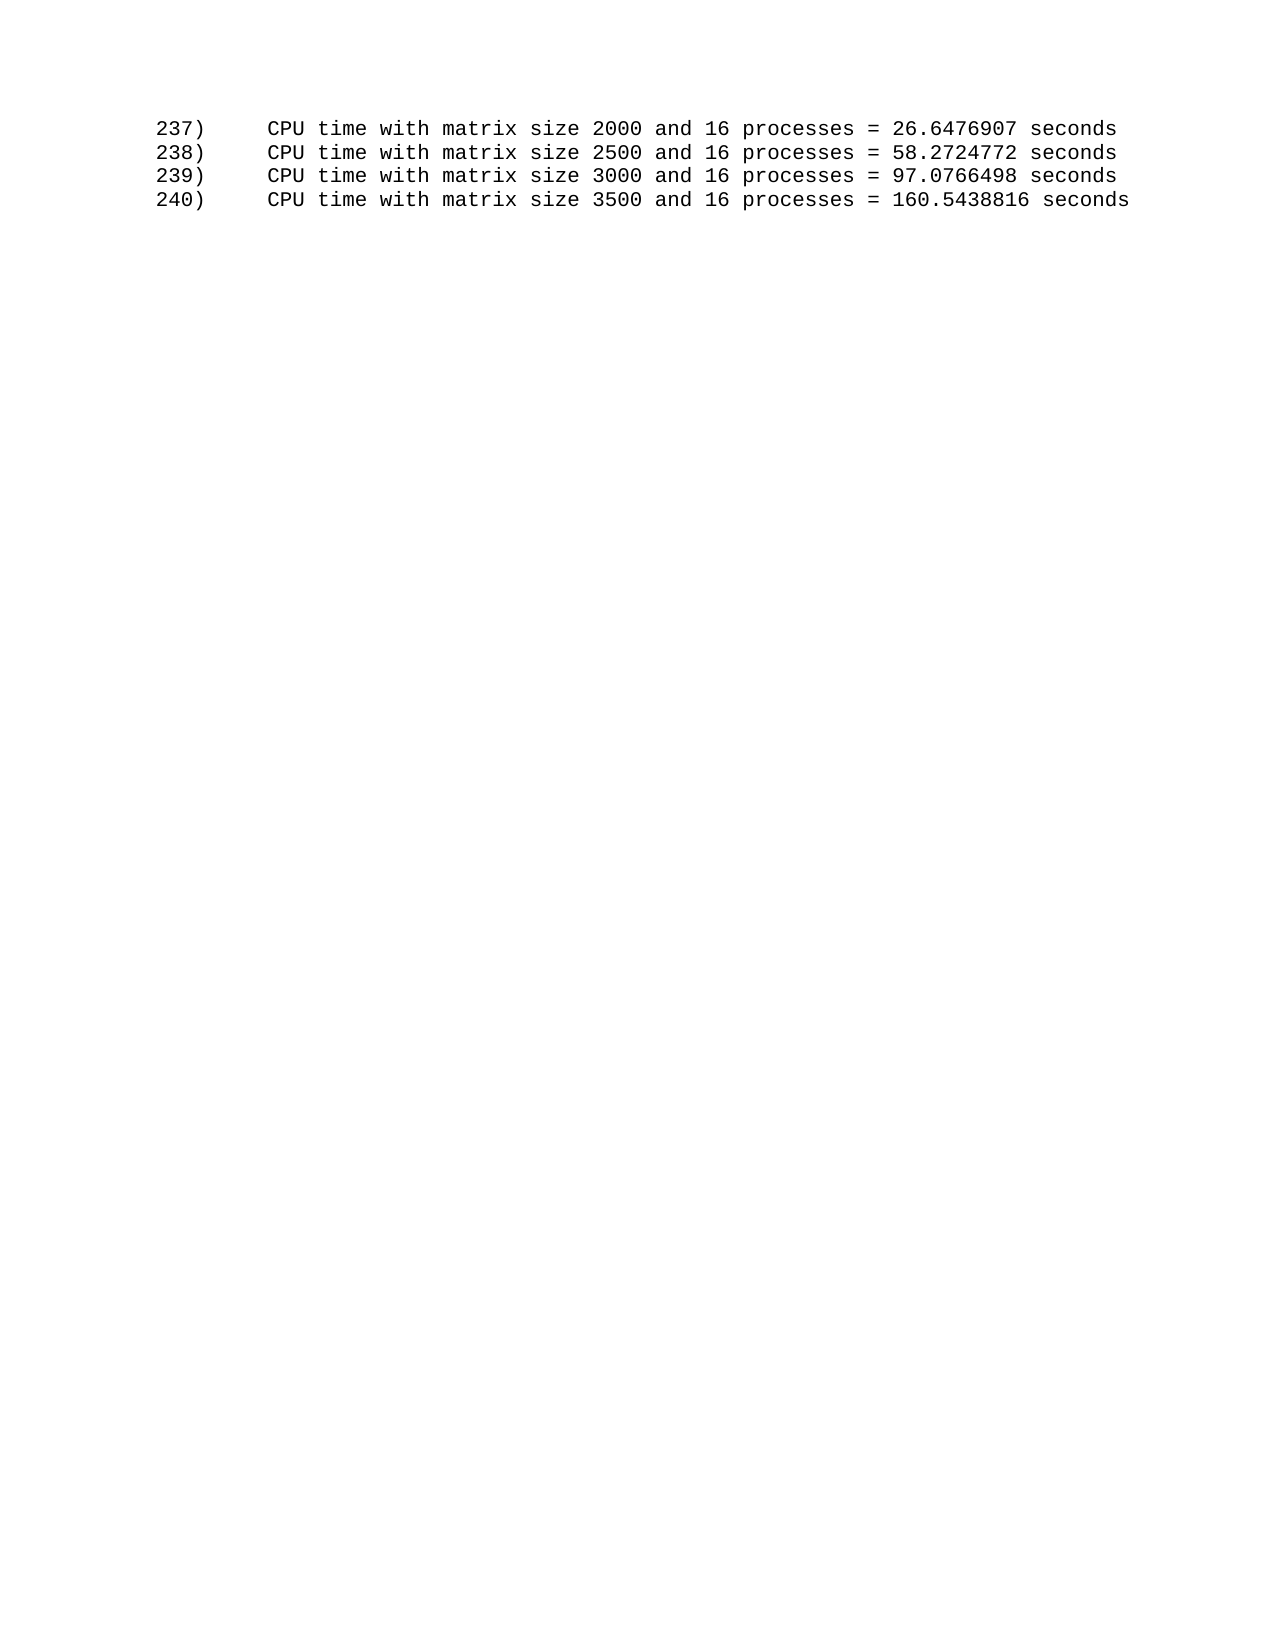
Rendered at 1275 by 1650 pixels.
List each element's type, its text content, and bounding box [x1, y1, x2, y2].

list CPU time with matrix size 2500 and 16 processes = 58.2724772 seconds [156, 142, 1157, 165]
list CPU time with matrix size 3500 and 16 processes = 160.5438816 seconds [156, 189, 1157, 213]
list CPU time with matrix size 3000 and 16 processes = 97.0766498 seconds [156, 165, 1157, 189]
list CPU time with matrix size 2000 and 16 processes = 26.6476907 seconds [156, 118, 1157, 142]
